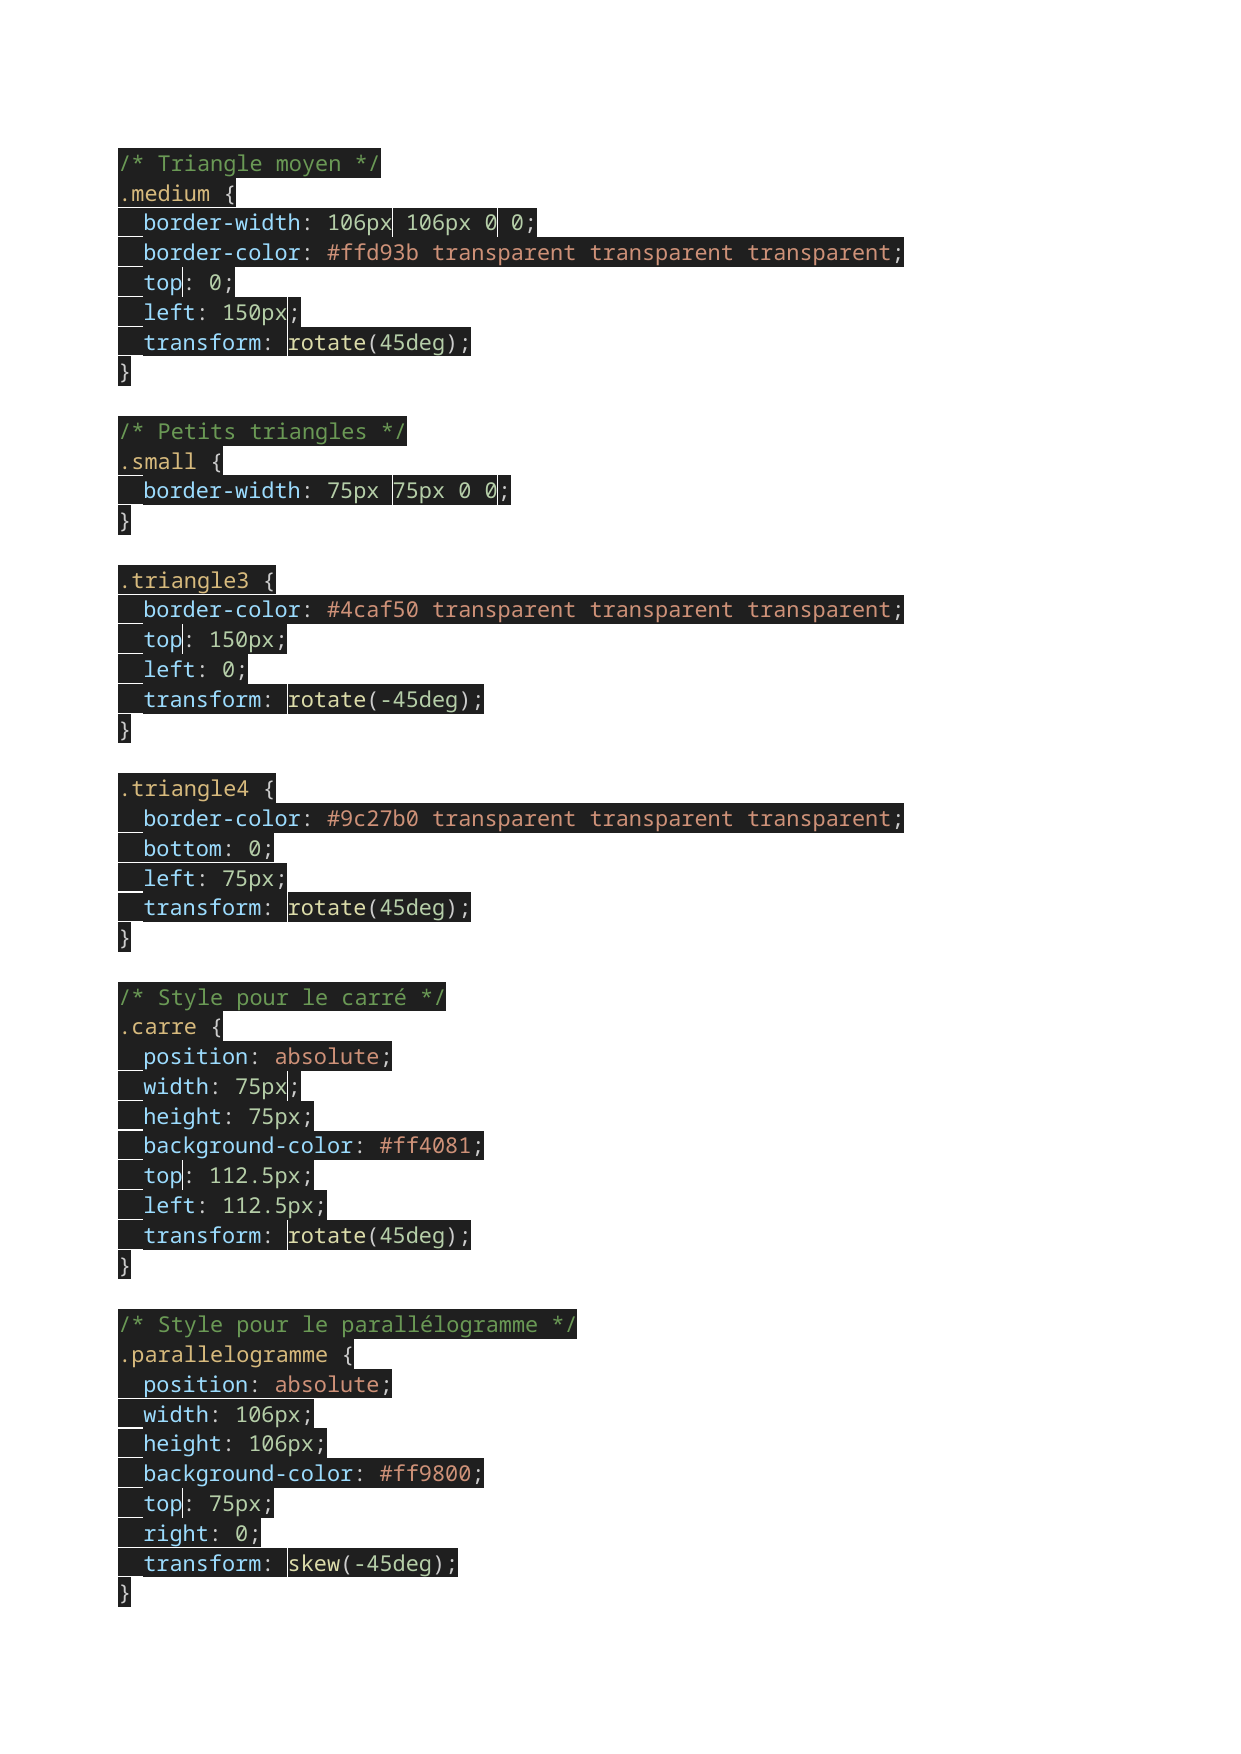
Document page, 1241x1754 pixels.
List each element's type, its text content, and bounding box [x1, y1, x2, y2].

text /* Petits triangles */ [118, 416, 1122, 446]
text transform: rotate(-45deg); [118, 684, 1122, 714]
text top: 75px; [118, 1488, 1122, 1518]
text } [118, 1577, 1122, 1607]
text transform: rotate(45deg); [118, 892, 1122, 922]
text transform: rotate(45deg); [118, 327, 1122, 356]
text } [118, 922, 1122, 952]
text top: 112.5px; [118, 1160, 1122, 1190]
text border-color: #9c27b0 transparent transparent transparent; [118, 803, 1122, 833]
text transform: skew(-45deg); [118, 1547, 1122, 1577]
text bottom: 0; [118, 833, 1122, 862]
text background-color: #ff4081; [118, 1131, 1122, 1160]
text right: 0; [118, 1518, 1122, 1547]
text border-width: 106px 106px 0 0; [118, 207, 1122, 237]
text width: 75px; [118, 1071, 1122, 1101]
text } [118, 714, 1122, 743]
text /* Style pour le parallélogramme */ [118, 1309, 1122, 1339]
text .parallelogramme { [118, 1339, 1122, 1369]
text border-color: #ffd93b transparent transparent transparent; [118, 237, 1122, 267]
text .triangle3 { [118, 565, 1122, 594]
text top: 150px; [118, 624, 1122, 654]
text .carre { [118, 1011, 1122, 1041]
text } [118, 1250, 1122, 1279]
text transform: rotate(45deg); [118, 1220, 1122, 1250]
text } [118, 356, 1122, 386]
text height: 106px; [118, 1428, 1122, 1458]
text background-color: #ff9800; [118, 1458, 1122, 1488]
text border-width: 75px 75px 0 0; [118, 475, 1122, 505]
text .small { [118, 446, 1122, 475]
text border-color: #4caf50 transparent transparent transparent; [118, 594, 1122, 624]
text /* Triangle moyen */ [118, 148, 1122, 178]
text top: 0; [118, 267, 1122, 297]
text width: 106px; [118, 1398, 1122, 1428]
text .medium { [118, 178, 1122, 207]
text position: absolute; [118, 1041, 1122, 1071]
text /* Style pour le carré */ [118, 982, 1122, 1011]
text left: 0; [118, 654, 1122, 684]
text left: 112.5px; [118, 1190, 1122, 1220]
text position: absolute; [118, 1369, 1122, 1398]
text height: 75px; [118, 1101, 1122, 1131]
text .triangle4 { [118, 773, 1122, 803]
text left: 75px; [118, 862, 1122, 892]
text left: 150px; [118, 297, 1122, 327]
text } [118, 505, 1122, 535]
